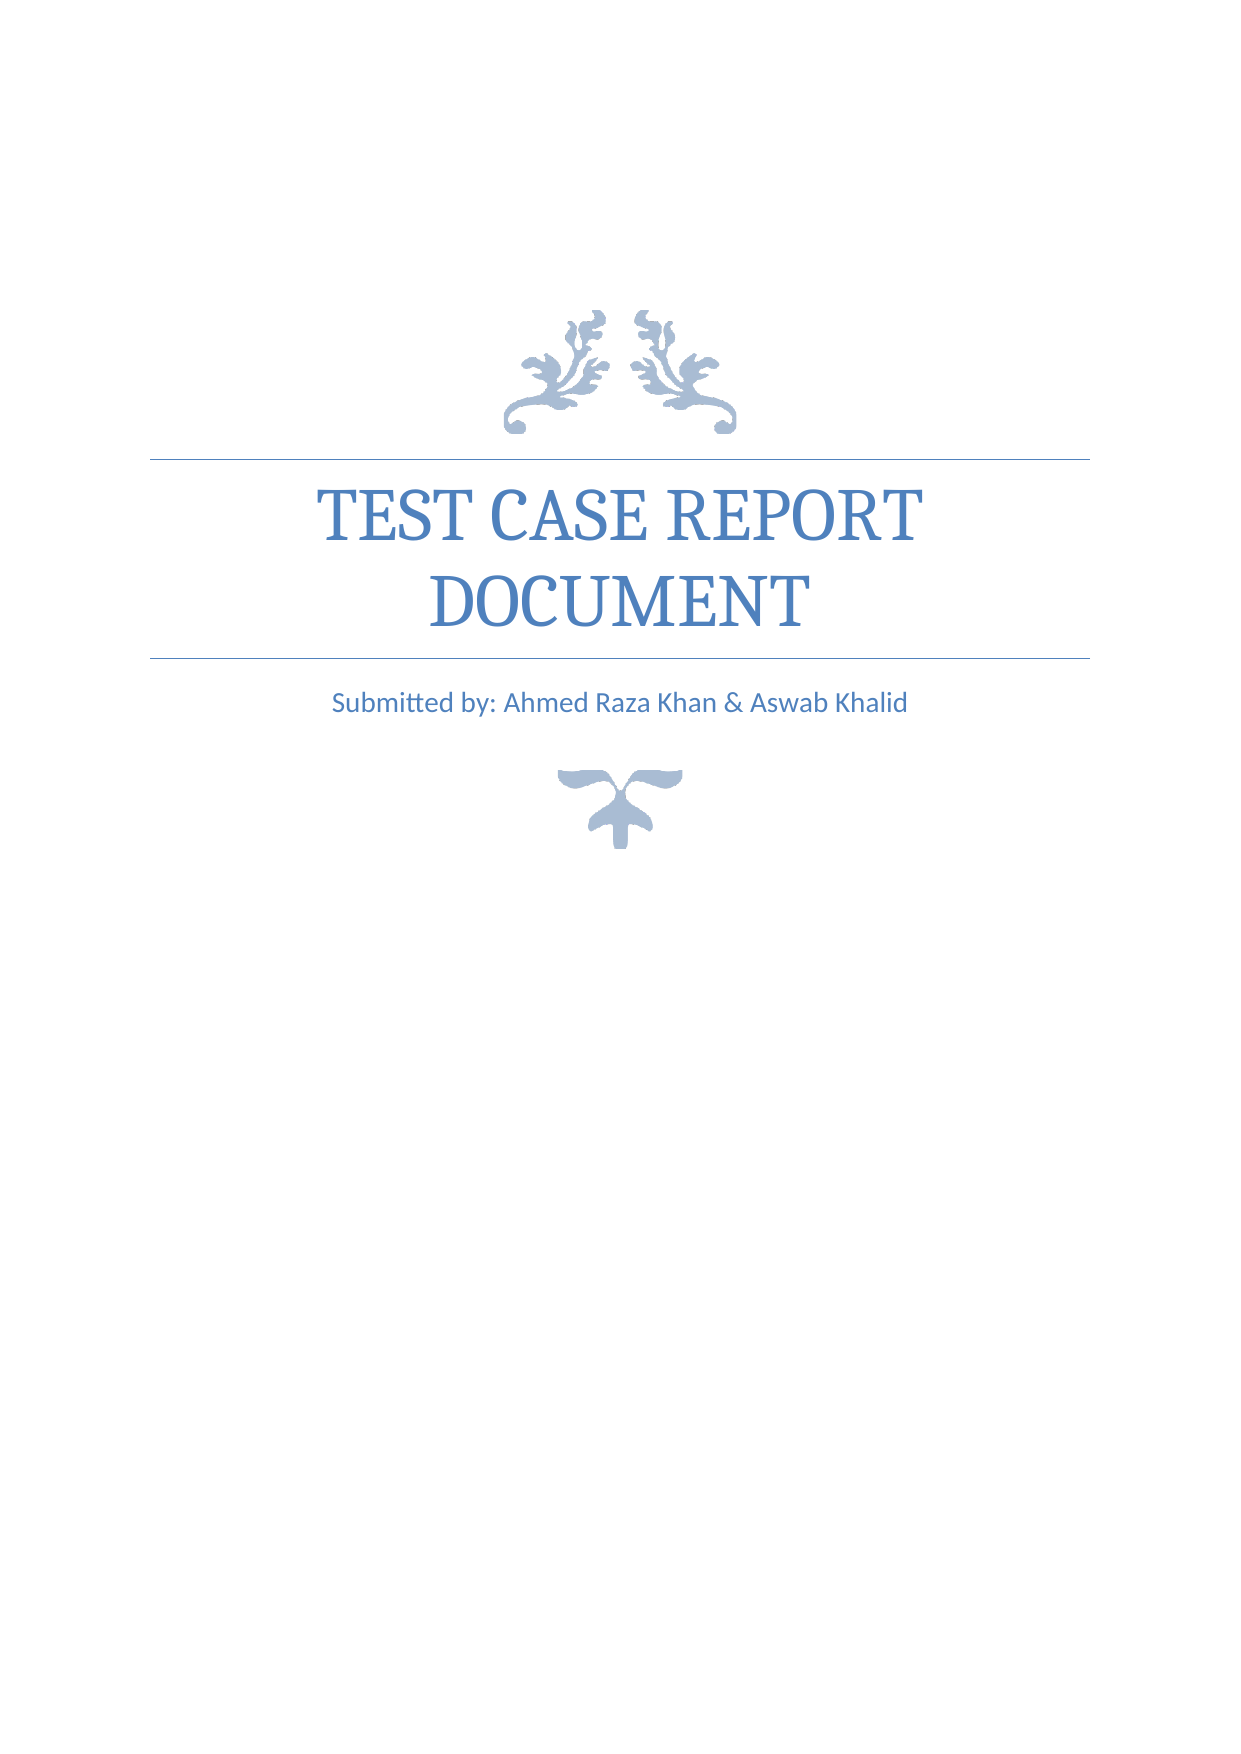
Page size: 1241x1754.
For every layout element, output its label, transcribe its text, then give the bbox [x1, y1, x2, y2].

text Submitted by: Ahmed Raza Khan & Aswab Khalid [150, 684, 1090, 720]
text Test Case Report Document [150, 460, 1090, 658]
